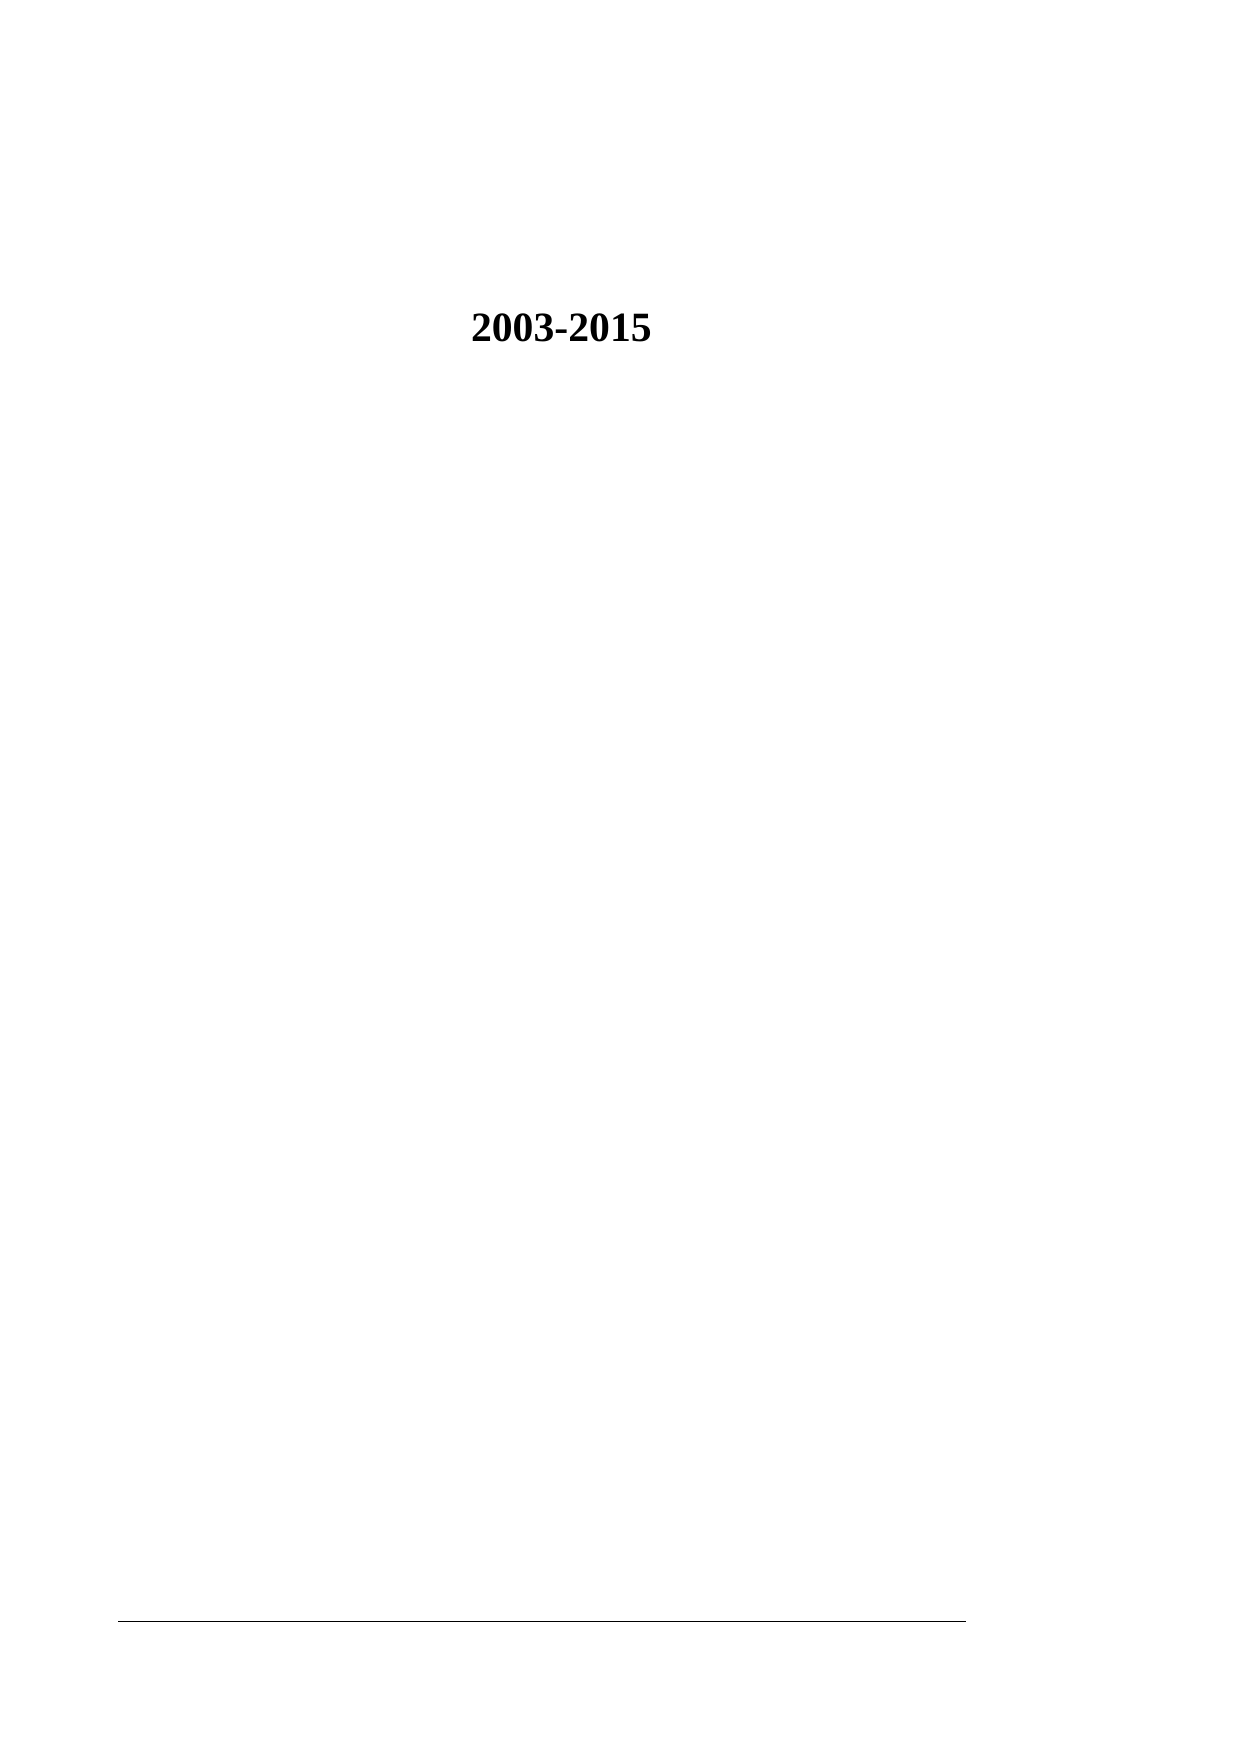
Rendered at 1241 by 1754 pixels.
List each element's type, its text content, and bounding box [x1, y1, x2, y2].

text 2003-2015 [118, 302, 1004, 350]
